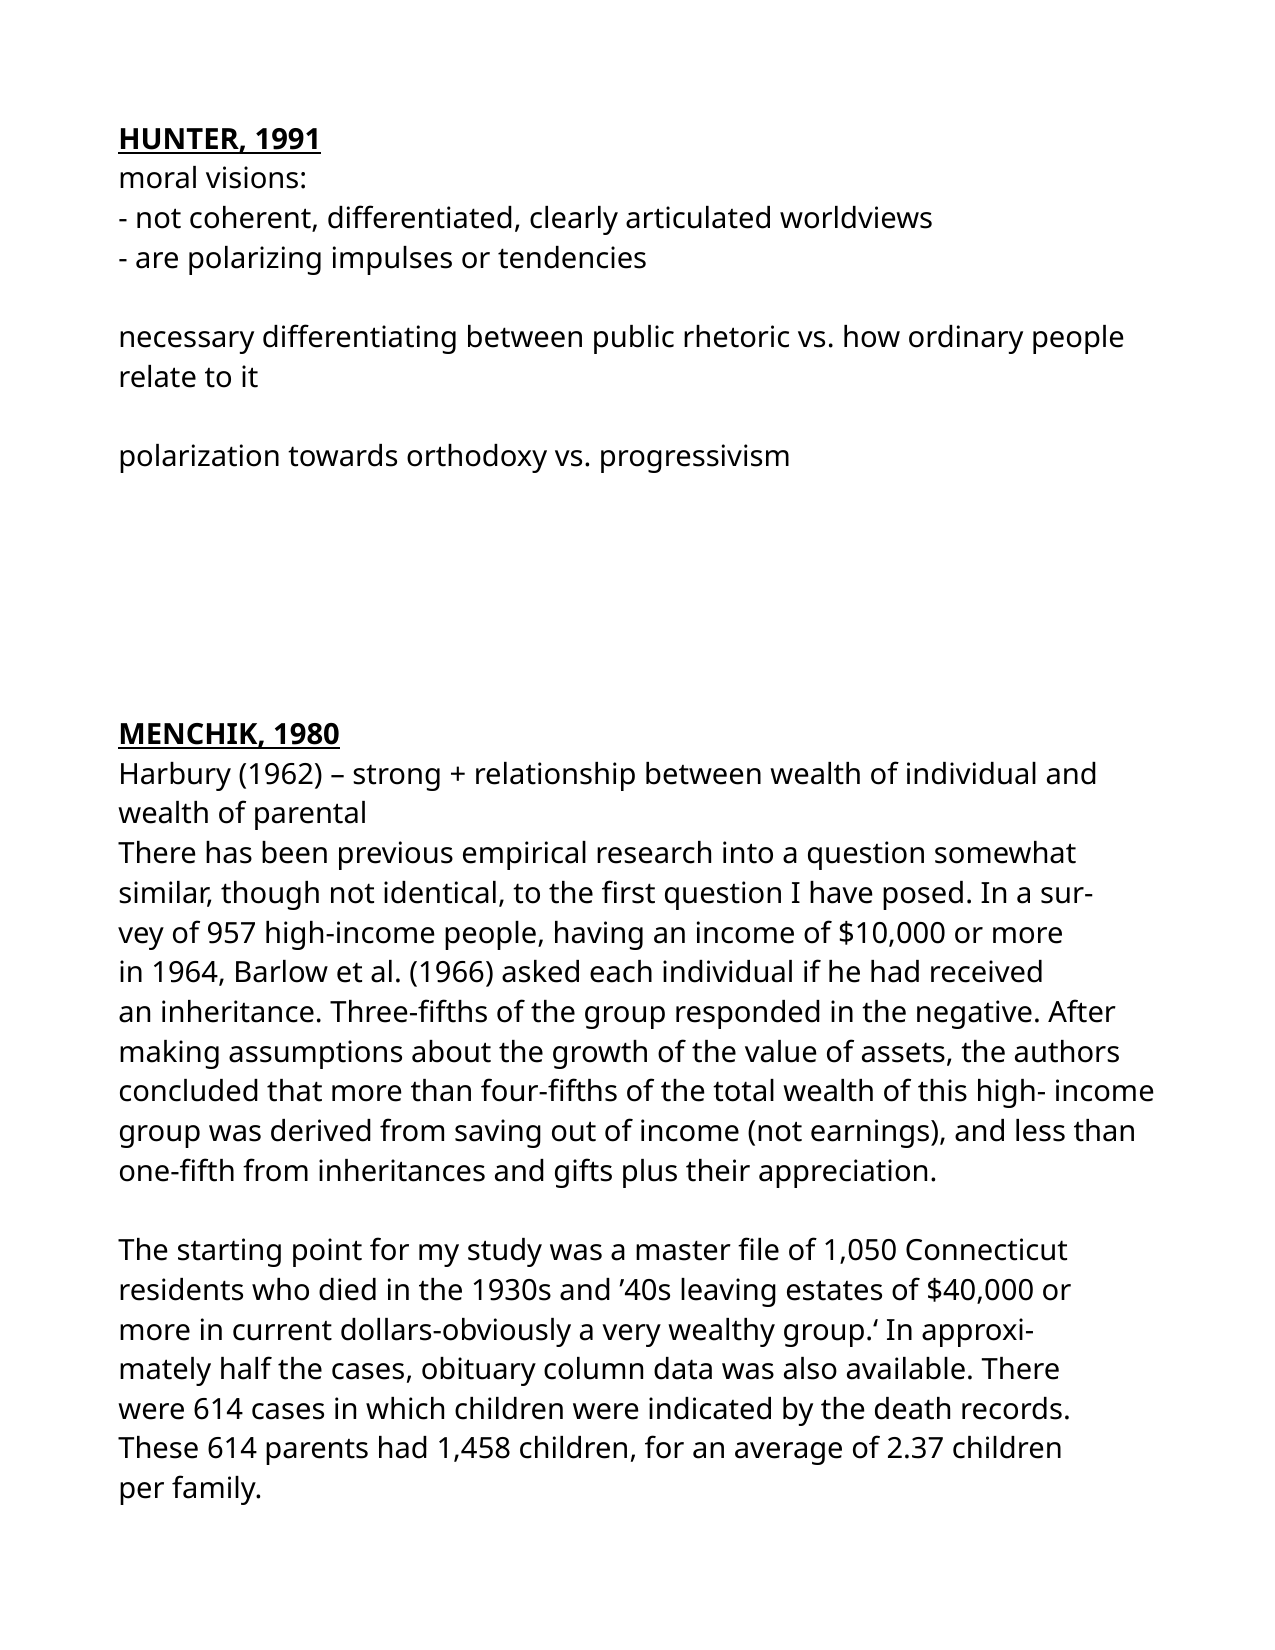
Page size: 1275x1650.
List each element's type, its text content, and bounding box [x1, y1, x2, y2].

text per family. [118, 1467, 1157, 1507]
text - are polarizing impulses or tendencies [118, 237, 1157, 277]
text in 1964, Barlow et al. (1966) asked each individual if he had received [118, 952, 1157, 991]
text similar, though not identical, to the first question I have posed. In a sur- [118, 872, 1157, 912]
text - not coherent, differentiated, clearly articulated worldviews [118, 197, 1157, 237]
text residents who died in the 1930s and ’40s leaving estates of $40,000 or [118, 1269, 1157, 1309]
text were 614 cases in which children were indicated by the death records. [118, 1388, 1157, 1428]
text These 614 parents had 1,458 children, for an average of 2.37 children [118, 1428, 1157, 1467]
text The starting point for my study was a master file of 1,050 Connecticut [118, 1229, 1157, 1269]
text Harbury (1962) – strong + relationship between wealth of individual and wealth of parental [118, 753, 1157, 832]
text vey of 957 high-income people, having an income of $10,000 or more [118, 912, 1157, 952]
text an inheritance. Three-fifths of the group responded in the negative. After [118, 991, 1157, 1031]
text more in current dollars-obviously a very wealthy group.‘ In approxi- [118, 1309, 1157, 1348]
text making assumptions about the growth of the value of assets, the authors concluded that more than four-fifths of the total wealth of this high- income group was derived from saving out of income (not earnings), and less than one-fifth from inheritances and gifts plus their appreciation. [118, 1031, 1157, 1190]
text HUNTER, 1991 [118, 118, 1157, 158]
text There has been previous empirical research into a question somewhat [118, 832, 1157, 872]
text mately half the cases, obituary column data was also available. There [118, 1348, 1157, 1388]
text necessary differentiating between public rhetoric vs. how ordinary people relate to it [118, 317, 1157, 396]
text MENCHIK, 1980 [118, 713, 1157, 753]
text polarization towards orthodoxy vs. progressivism [118, 436, 1157, 475]
text moral visions: [118, 158, 1157, 197]
